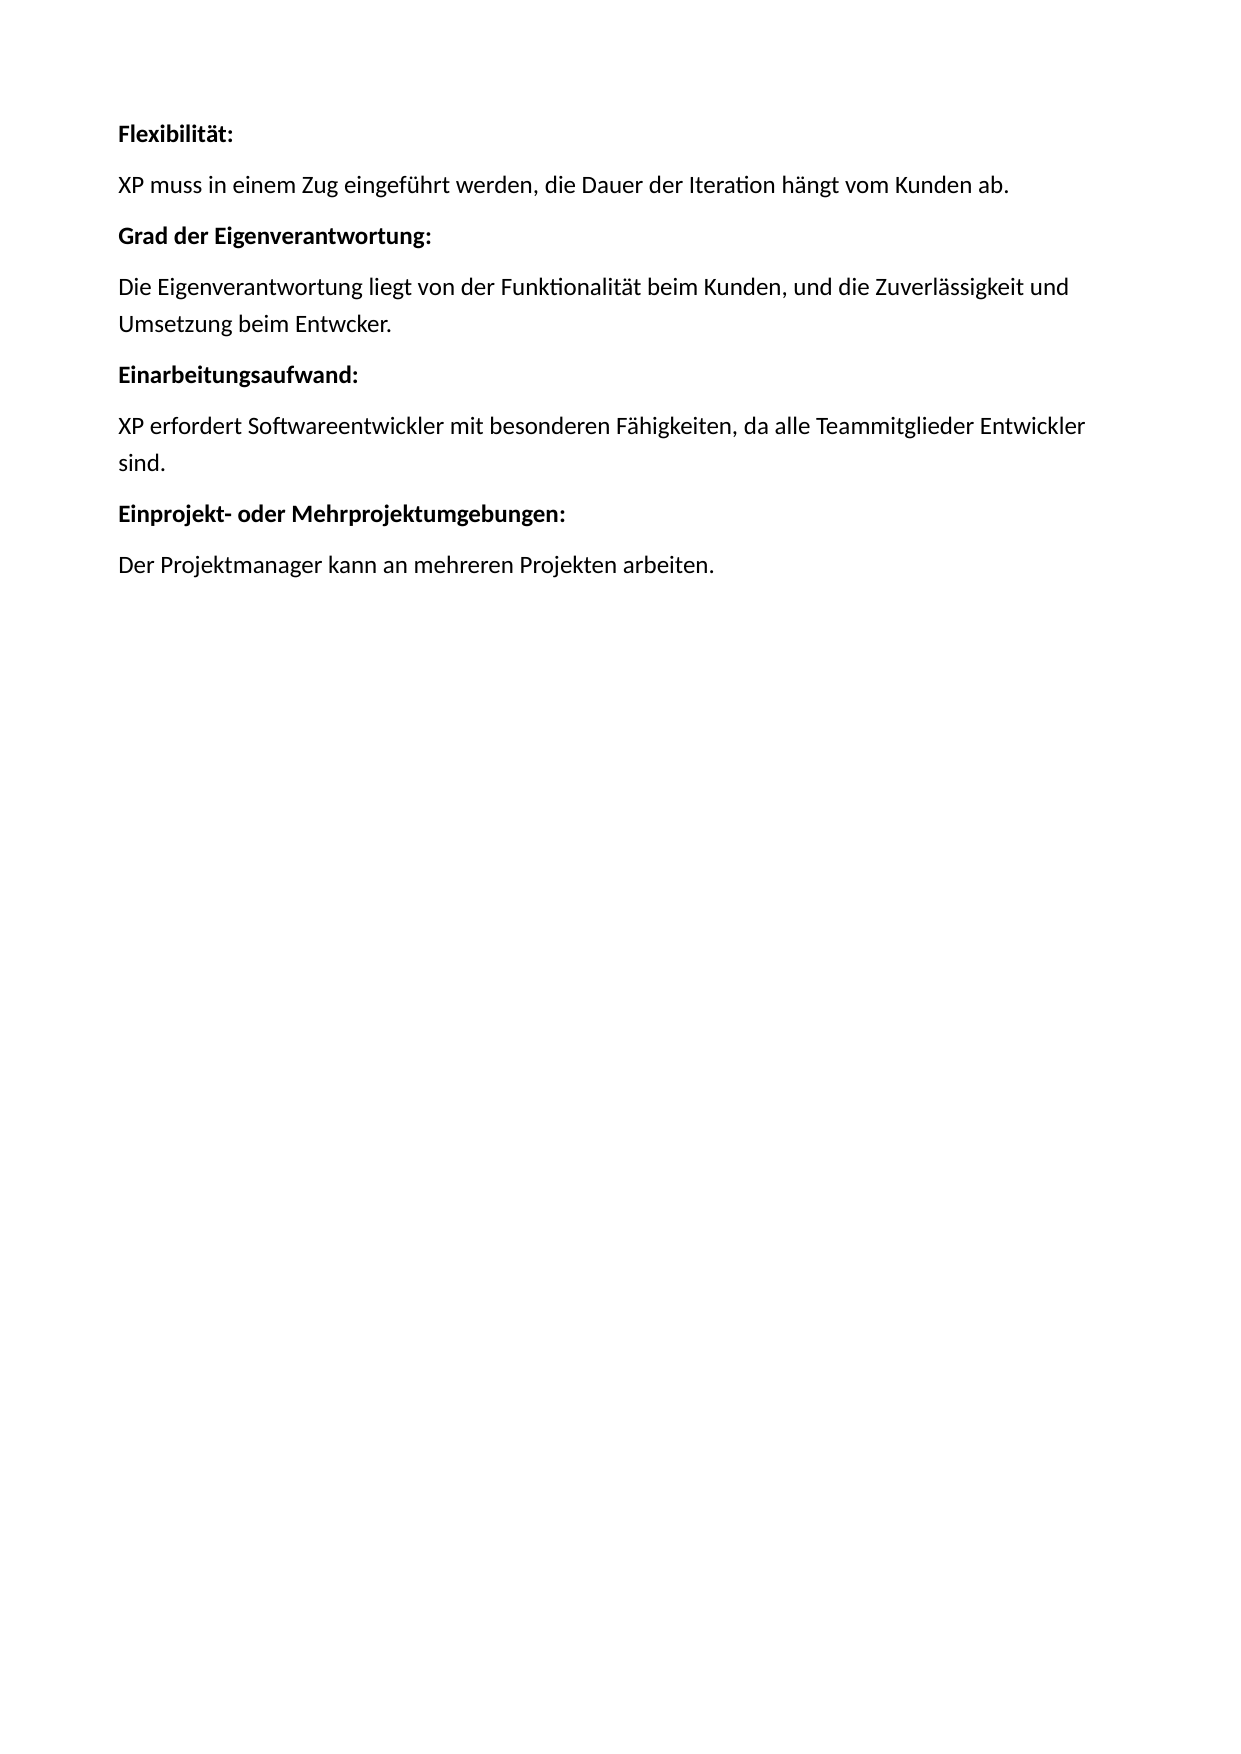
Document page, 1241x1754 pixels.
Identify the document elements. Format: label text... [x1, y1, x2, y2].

text Einarbeitungsaufwand: [118, 359, 1122, 390]
text XP muss in einem Zug eingeführt werden, die Dauer der Iteration hängt vom Kunden ab. [118, 169, 1122, 200]
text Grad der Eigenverantwortung: [118, 220, 1122, 251]
text Einprojekt- oder Mehrprojektumgebungen: [118, 498, 1122, 529]
text Der Projektmanager kann an mehreren Projekten arbeiten. [118, 549, 1122, 580]
text XP erfordert Softwareentwickler mit besonderen Fähigkeiten, da alle Teammitglieder Entwickler sind. [118, 410, 1122, 477]
text Die Eigenverantwortung liegt von der Funktionalität beim Kunden, und die Zuverlässigkeit und Umsetzung beim Entwcker. [118, 272, 1122, 339]
text Flexibilität: [118, 118, 1122, 149]
